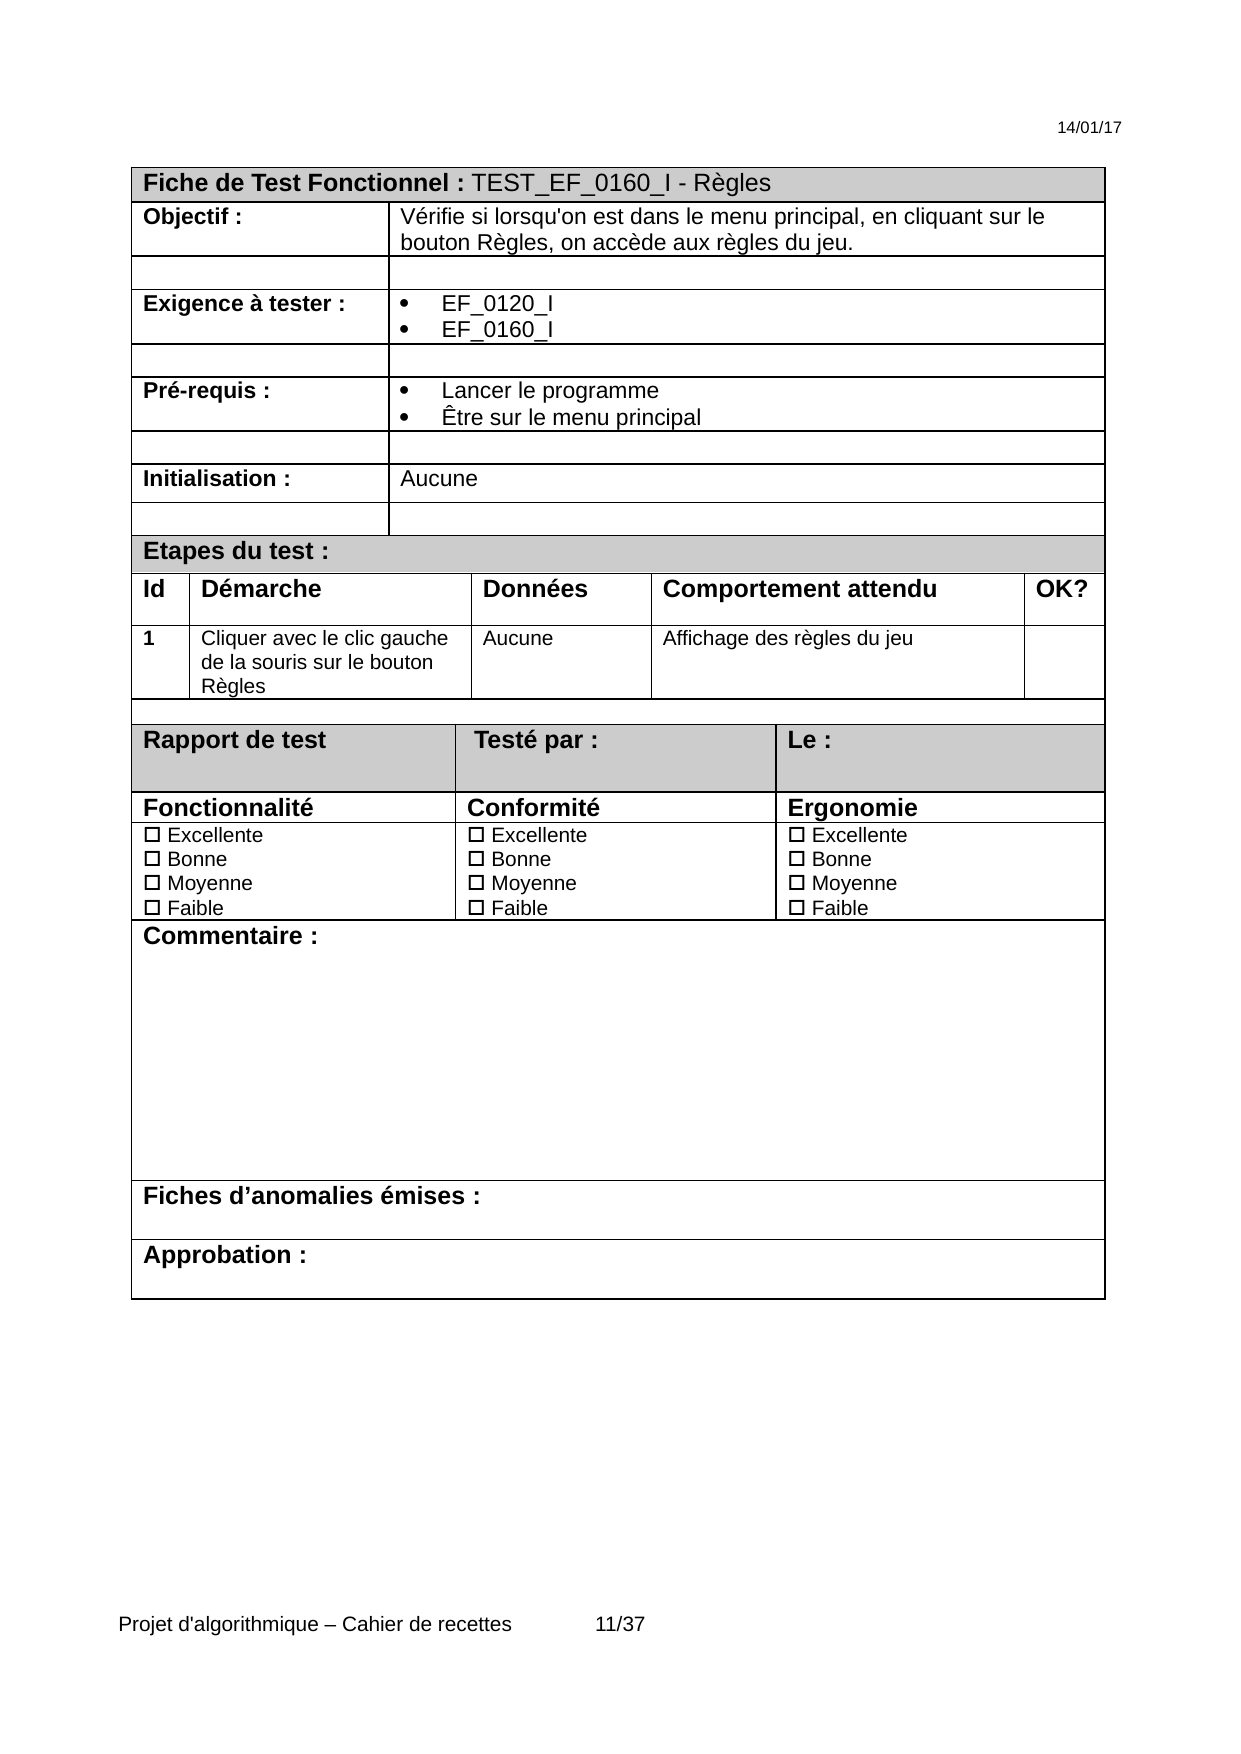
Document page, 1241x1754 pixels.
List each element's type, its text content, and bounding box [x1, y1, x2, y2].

table_cell Le : [777, 725, 1104, 791]
table_cell OK? [1025, 574, 1104, 624]
table_cell Initialisation : [132, 465, 388, 501]
table_cell [132, 503, 388, 534]
table_cell Comportement attendu [652, 574, 1024, 624]
table_cell Conformité [456, 793, 775, 822]
table_cell Aucune [390, 465, 1104, 501]
table_cell Ergonomie [777, 793, 1104, 822]
table_cell Affichage des règles du jeu [652, 626, 1024, 698]
table_cell Lancer le programme Être sur le menu principal [390, 378, 1104, 430]
table_cell Id [132, 574, 189, 624]
table_cell 1 [132, 626, 189, 698]
table_cell [390, 432, 1104, 463]
table_cell Exigence à tester : [132, 290, 388, 343]
table_cell [132, 432, 388, 463]
table_cell Approbation : [132, 1240, 1104, 1298]
table_cell □ Excellente □ Bonne □ Moyenne □ Faible [132, 823, 455, 919]
table_cell □ Excellente □ Bonne □ Moyenne □ Faible [456, 823, 775, 919]
table_cell [132, 257, 388, 288]
table_cell Fiches d’anomalies émises : [132, 1181, 1104, 1239]
table_cell Aucune [472, 626, 651, 698]
table_cell Cliquer avec le clic gauche de la souris sur le bouton Règles [190, 626, 471, 698]
table_cell □ Excellente □ Bonne □ Moyenne □ Faible [777, 823, 1104, 919]
table_cell Etapes du test : [132, 536, 1104, 572]
table_cell Objectif : [132, 203, 388, 255]
table_cell [390, 345, 1104, 376]
table_cell Pré-requis : [132, 378, 388, 430]
table_cell Testé par : [456, 725, 775, 791]
table_cell EF_0120_I EF_0160_I [390, 290, 1104, 343]
table_cell Fonctionnalité [132, 793, 455, 822]
table_header Fiche de Test Fonctionnel : TEST_EF_0160_I - Règles [132, 168, 1104, 201]
table_cell Démarche [190, 574, 471, 624]
table_cell [132, 345, 388, 376]
table_cell [390, 503, 1104, 534]
table_cell Vérifie si lorsqu'on est dans le menu principal, en cliquant sur le bouton Règles, on accède aux règles du jeu. [390, 203, 1104, 255]
table_cell [390, 257, 1104, 288]
table_cell Rapport de test [132, 725, 455, 791]
table_cell [132, 700, 1104, 723]
table_cell Commentaire : [132, 921, 1104, 1180]
table_cell [1025, 626, 1104, 698]
table_cell Données [472, 574, 651, 624]
